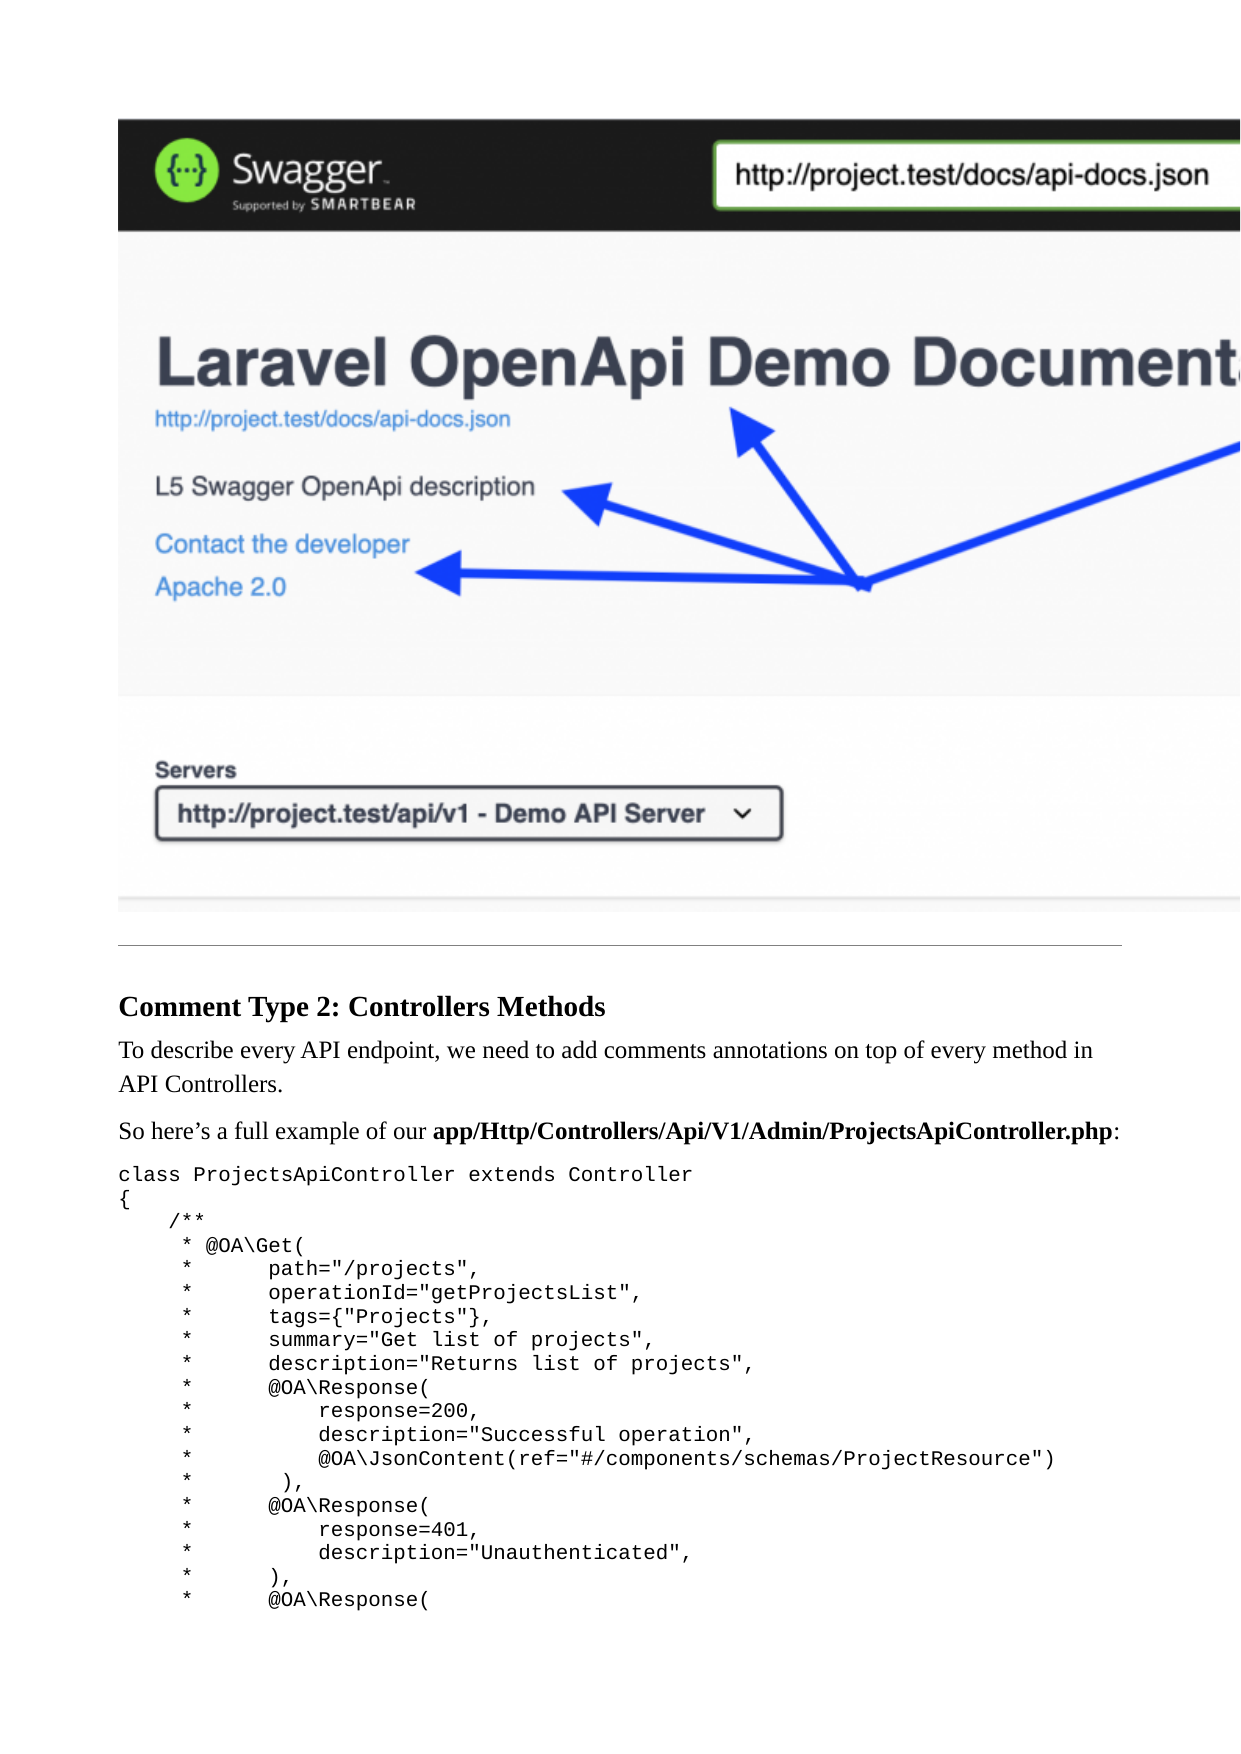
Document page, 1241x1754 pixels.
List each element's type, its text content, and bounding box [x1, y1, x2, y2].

text * summary="Get list of projects", [118, 1329, 1122, 1353]
text * operationId="getProjectsList", [118, 1282, 1122, 1306]
subtitle Comment Type 2: Controllers Methods [118, 989, 1122, 1023]
text class ProjectsApiController extends Controller [118, 1164, 1122, 1187]
text To describe every API endpoint, we need to add comments annotations on top of every method in API Controllers. [118, 1036, 1122, 1097]
text * path="/projects", [118, 1258, 1122, 1282]
text * response=401, [118, 1518, 1122, 1542]
text * @OA\JsonContent(ref="#/components/schemas/ProjectResource") [118, 1448, 1122, 1471]
text * response=200, [118, 1400, 1122, 1424]
text * description="Successful operation", [118, 1424, 1122, 1448]
text * description="Returns list of projects", [118, 1353, 1122, 1377]
text * @OA\Response( [118, 1589, 1122, 1613]
text * tags={"Projects"}, [118, 1306, 1122, 1329]
text * @OA\Get( [118, 1235, 1122, 1258]
text * @OA\Response( [118, 1495, 1122, 1518]
text So here’s a full example of our app/Http/Controllers/Api/V1/Admin/ProjectsApiController.php: [118, 1116, 1122, 1145]
text * @OA\Response( [118, 1377, 1122, 1400]
picture [118, 118, 1241, 912]
text * ), [118, 1471, 1122, 1495]
text { [118, 1187, 1122, 1211]
text * ), [118, 1566, 1122, 1589]
text * description="Unauthenticated", [118, 1542, 1122, 1566]
text /** [118, 1211, 1122, 1235]
